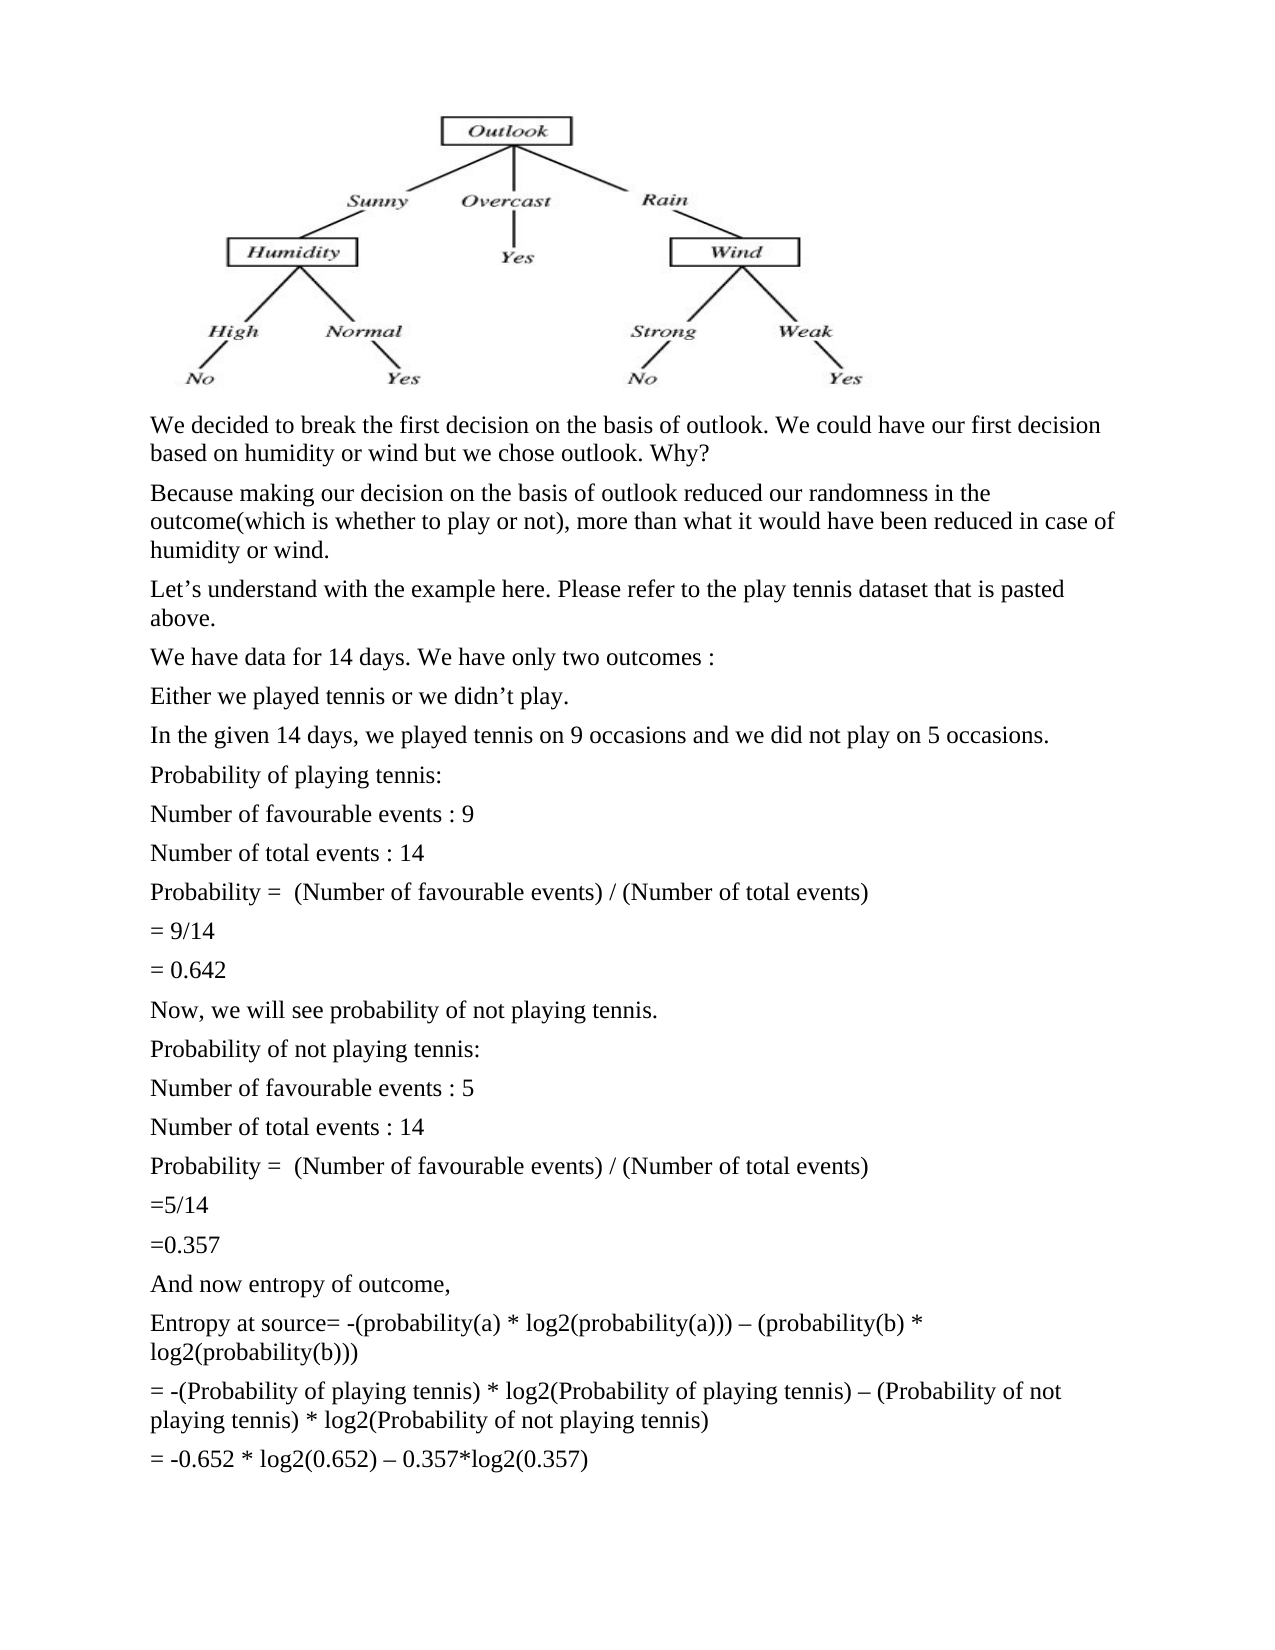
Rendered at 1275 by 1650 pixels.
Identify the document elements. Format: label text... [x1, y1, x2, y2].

text Either we played tennis or we didn’t play. [150, 681, 1125, 710]
text = -0.652 * log2(0.652) – 0.357*log2(0.357) [150, 1444, 1125, 1473]
text = -(Probability of playing tennis) * log2(Probability of playing tennis) – (Probability of not playing tennis) * log2(Probability of not playing tennis) [150, 1376, 1125, 1433]
text And now entropy of outcome, [150, 1269, 1125, 1298]
text Number of favourable events : 9 [150, 799, 1125, 828]
text We have data for 14 days. We have only two outcomes : [150, 642, 1125, 671]
text We decided to break the first decision on the basis of outlook. We could have our first decision based on humidity or wind but we chose outlook. Why? [150, 410, 1125, 467]
text In the given 14 days, we played tennis on 9 occasions and we did not play on 5 occasions. [150, 721, 1125, 749]
text =5/14 [150, 1191, 1125, 1219]
text Now, we will see probability of not playing tennis. [150, 995, 1125, 1023]
text = 9/14 [150, 916, 1125, 945]
text = 0.642 [150, 956, 1125, 984]
text Probability = (Number of favourable events) / (Number of total events) [150, 1151, 1125, 1180]
picture [150, 103, 894, 400]
text Probability of not playing tennis: [150, 1034, 1125, 1063]
text =0.357 [150, 1230, 1125, 1258]
text Entropy at source= -(probability(a) * log2(probability(a))) – (probability(b) * log2(probability(b))) [150, 1308, 1125, 1366]
text Probability = (Number of favourable events) / (Number of total events) [150, 877, 1125, 906]
text Probability of playing tennis: [150, 760, 1125, 788]
text Because making our decision on the basis of outlook reduced our randomness in the outcome(which is whether to play or not), more than what it would have been reduced in case of humidity or wind. [150, 478, 1125, 564]
text Number of favourable events : 5 [150, 1073, 1125, 1102]
text Let’s understand with the example here. Please refer to the play tennis dataset that is pasted above. [150, 574, 1125, 632]
text Number of total events : 14 [150, 1112, 1125, 1141]
text Number of total events : 14 [150, 838, 1125, 867]
